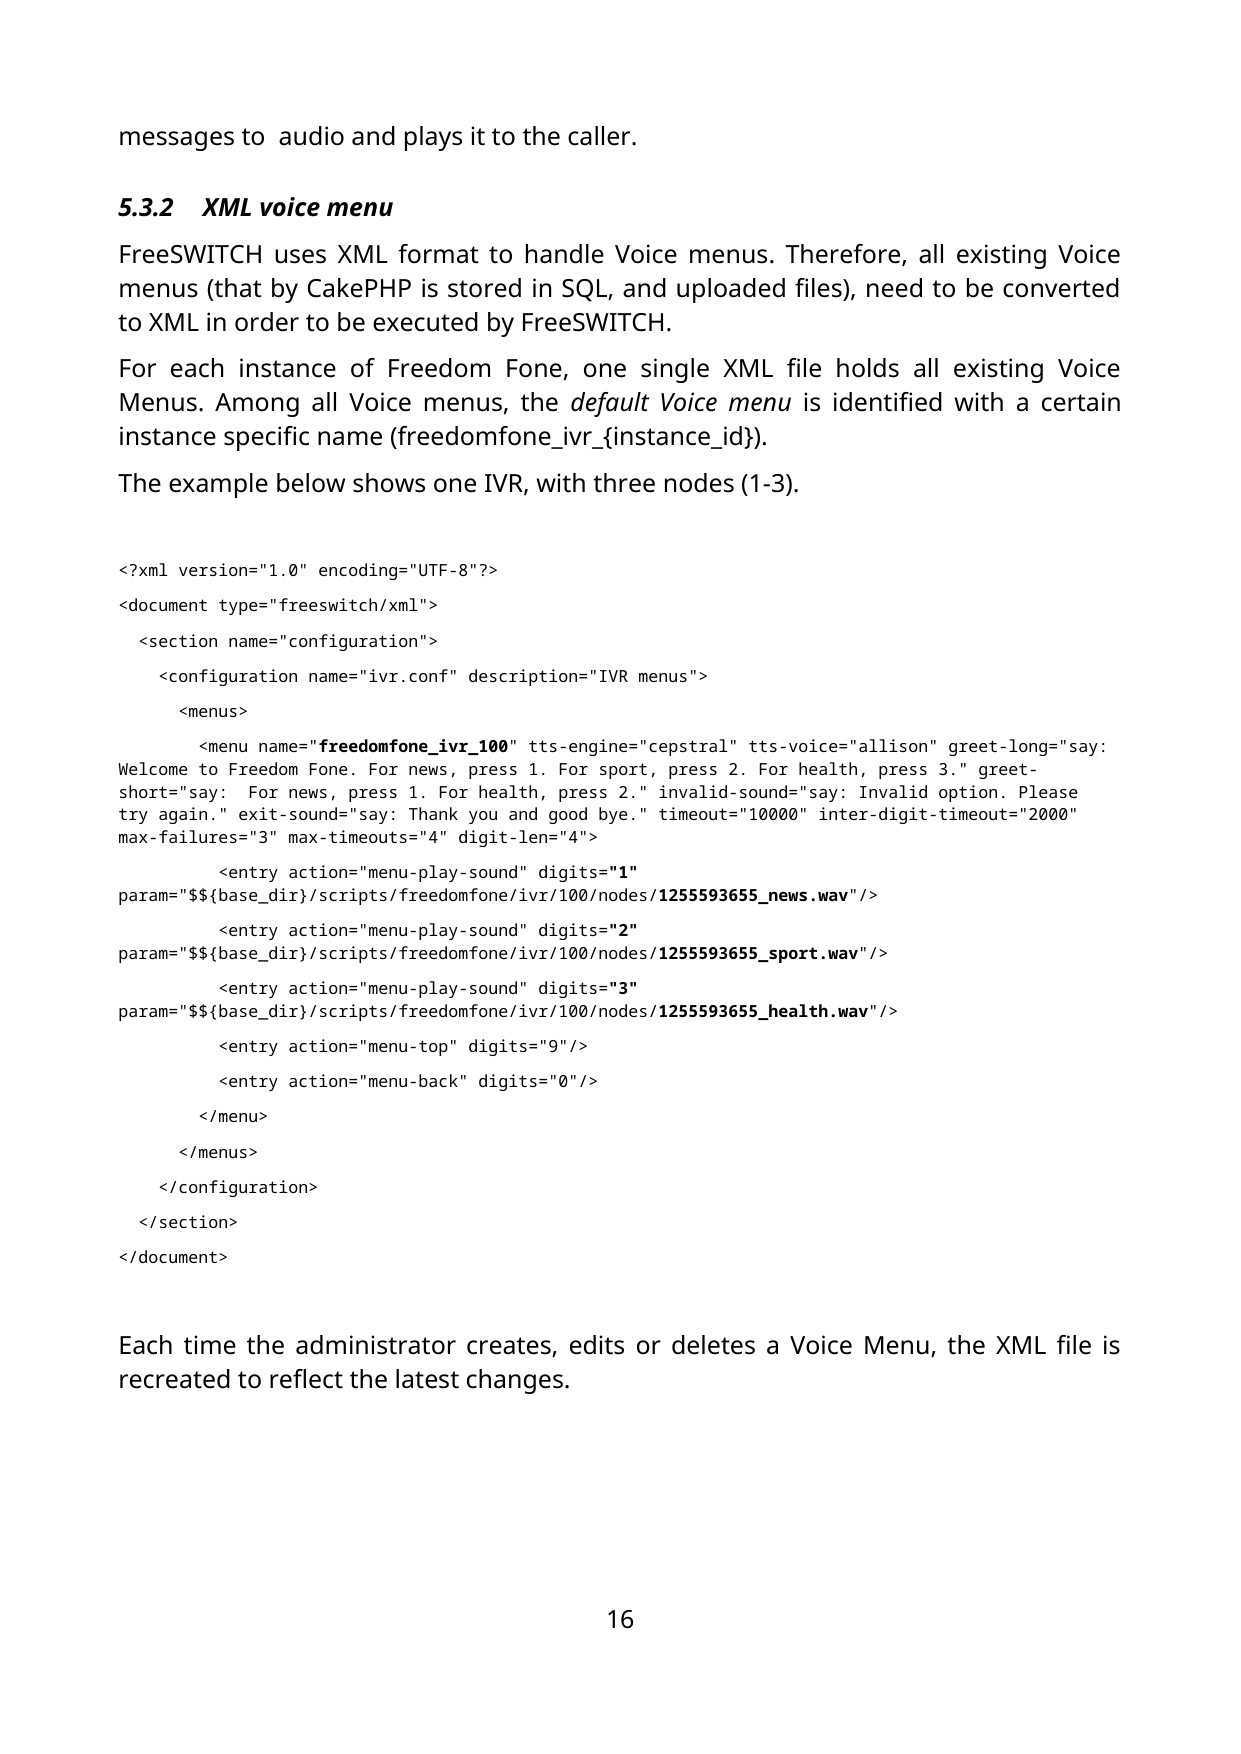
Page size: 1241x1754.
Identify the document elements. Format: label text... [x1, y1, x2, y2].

text <document type="freeswitch/xml"> [118, 594, 1122, 617]
subtitle XML voice menu [118, 190, 1122, 224]
text <entry action="menu-back" digits="0"/> [118, 1070, 1122, 1092]
text FreeSWITCH uses XML format to handle Voice menus. Therefore, all existing Voice menus (that by CakePHP is stored in SQL, and uploaded files), need to be converted to XML in order to be executed by FreeSWITCH. [118, 236, 1122, 338]
text <menus> [118, 699, 1122, 722]
text </section> [118, 1211, 1122, 1233]
text <?xml version="1.0" encoding="UTF-8"?> [118, 559, 1122, 581]
text The example below shows one IVR, with three nodes (1-3). [118, 466, 1122, 500]
text <entry action="menu-top" digits="9"/> [118, 1034, 1122, 1057]
text <section name="configuration"> [118, 629, 1122, 652]
text <menu name="freedomfone_ivr_100" tts-engine="cepstral" tts-voice="allison" greet-long="say: Welcome to Freedom Fone. For news, press 1. For sport, press 2. For health, press 3." greet-short="say: For news, press 1. For health, press 2." invalid-sound="say: Invalid option. Please try again." exit-sound="say: Thank you and good bye." timeout="10000" inter-digit-timeout="2000" max-failures="3" max-timeouts="4" digit-len="4"> [118, 735, 1122, 848]
text messages to audio and plays it to the caller. [118, 118, 1122, 152]
text <configuration name="ivr.conf" description="IVR menus"> [118, 664, 1122, 687]
text </configuration> [118, 1175, 1122, 1198]
text Each time the administrator creates, edits or deletes a Voice Menu, the XML file is recreated to reflect the latest changes. [118, 1328, 1122, 1396]
text <entry action="menu-play-sound" digits="3" param="$${base_dir}/scripts/freedomfone/ivr/100/nodes/1255593655_health.wav"/> [118, 977, 1122, 1022]
text For each instance of Freedom Fone, one single XML file holds all existing Voice Menus. Among all Voice menus, the default Voice menu is identified with a certain instance specific name (freedomfone_ivr_{instance_id}). [118, 351, 1122, 453]
text </menus> [118, 1140, 1122, 1163]
text <entry action="menu-play-sound" digits="2" param="$${base_dir}/scripts/freedomfone/ivr/100/nodes/1255593655_sport.wav"/> [118, 919, 1122, 964]
text <entry action="menu-play-sound" digits="1" param="$${base_dir}/scripts/freedomfone/ivr/100/nodes/1255593655_news.wav"/> [118, 861, 1122, 906]
text </document> [118, 1246, 1122, 1268]
text </menu> [118, 1105, 1122, 1128]
